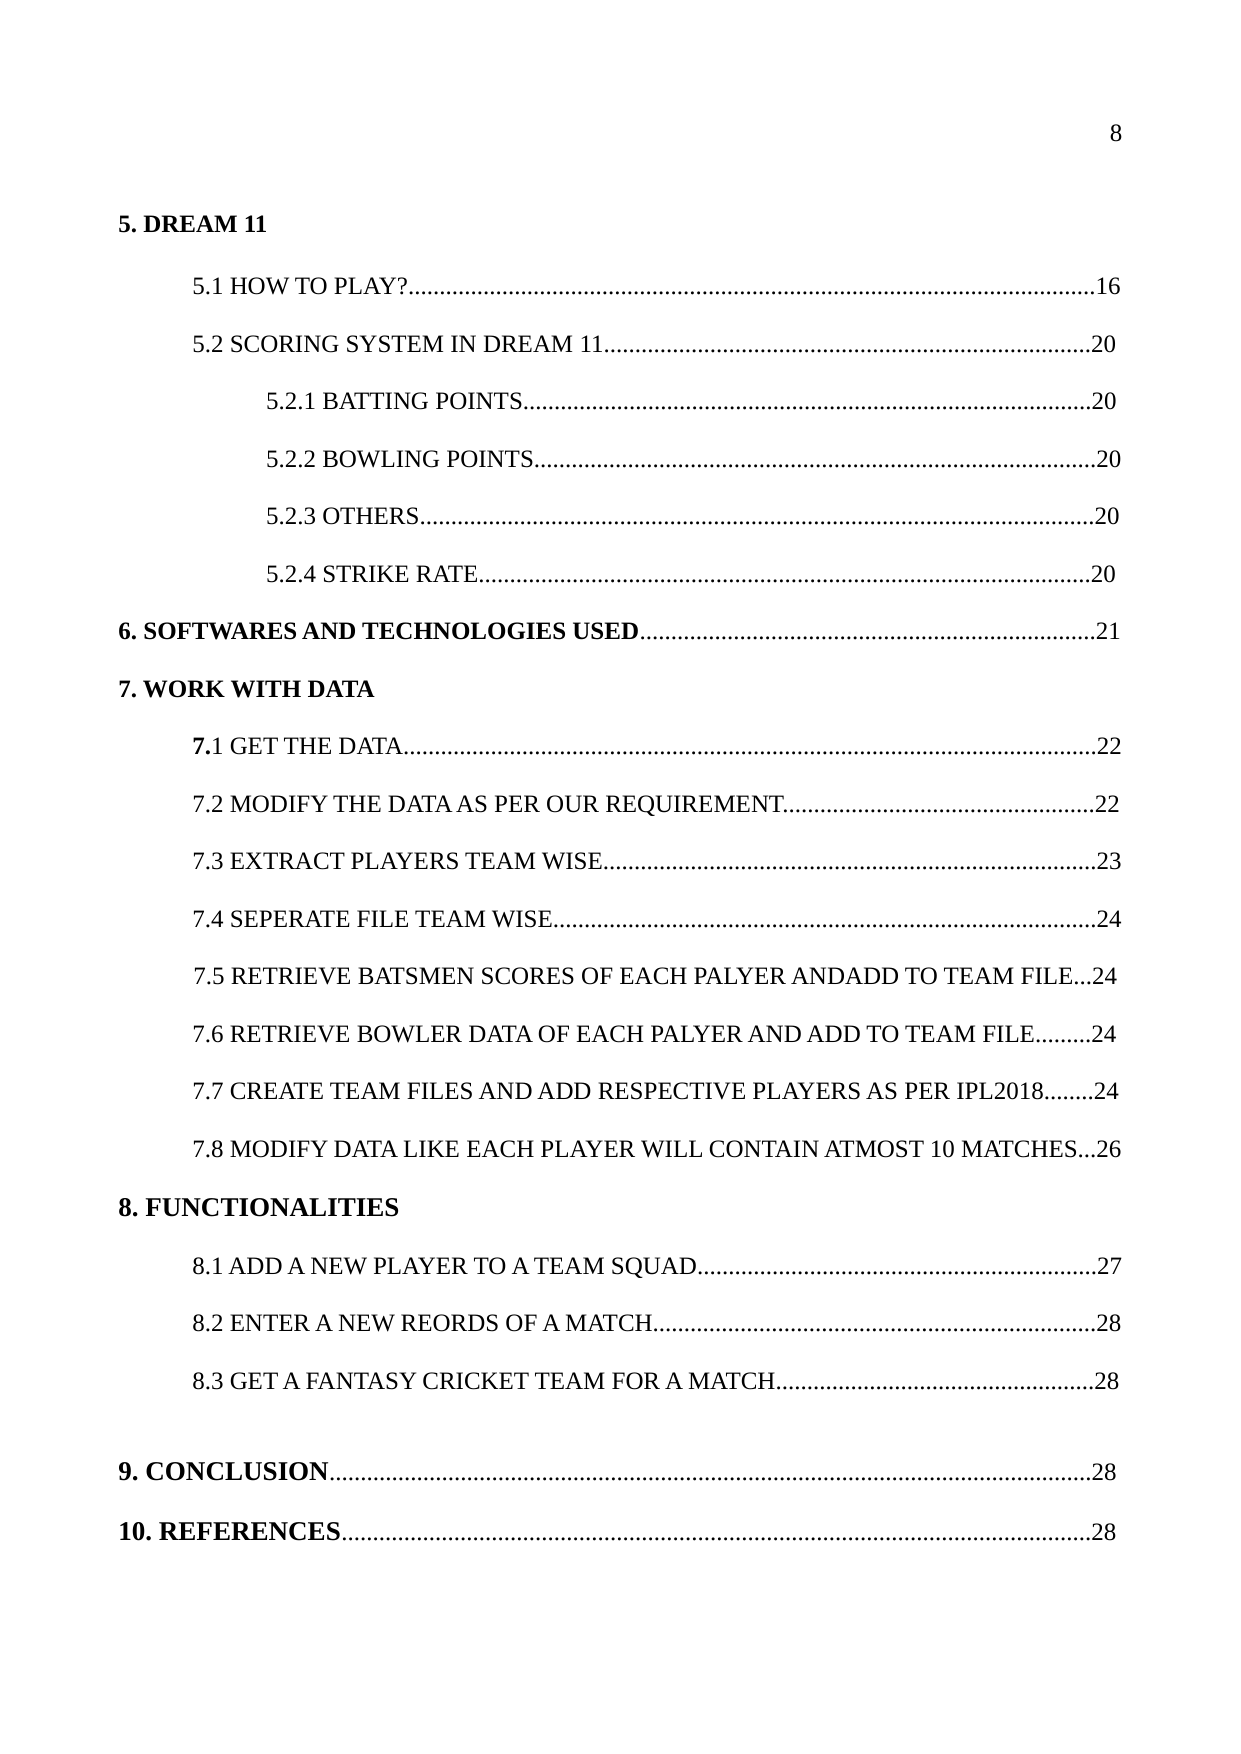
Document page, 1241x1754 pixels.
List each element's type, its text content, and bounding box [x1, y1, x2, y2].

text 5.2.2 BOWLING POINTS..........................................................................................20 [118, 444, 1122, 472]
text 5. DREAM 11 [118, 209, 1122, 238]
text 7.8 MODIFY DATA LIKE EACH PLAYER WILL CONTAIN ATMOST 10 MATCHES...26 [118, 1134, 1122, 1162]
text 10. REFERENCES........................................................................................................................28 [118, 1514, 1122, 1546]
text 5.2.1 BATTING POINTS...........................................................................................20 [118, 386, 1122, 415]
text 5.2.4 STRIKE RATE..................................................................................................20 [118, 559, 1122, 587]
text 8.3 GET A FANTASY CRICKET TEAM FOR A MATCH...................................................28 [118, 1366, 1122, 1395]
text 7. WORK WITH DATA [118, 674, 1122, 702]
text 6. SOFTWARES AND TECHNOLOGIES USED.........................................................................21 [118, 616, 1122, 645]
text 9. CONCLUSION..........................................................................................................................28 [118, 1455, 1122, 1486]
text 5.1 HOW TO PLAY?..............................................................................................................16 [118, 271, 1122, 300]
text 8. FUNCTIONALITIES [118, 1191, 1122, 1222]
text 7.1 GET THE DATA...............................................................................................................22 [118, 731, 1122, 760]
text 5.2 SCORING SYSTEM IN DREAM 11..............................................................................20 [118, 329, 1122, 357]
text 5.2.3 OTHERS............................................................................................................20 [118, 501, 1122, 530]
text 7.6 RETRIEVE BOWLER DATA OF EACH PALYER AND ADD TO TEAM FILE.........24 [118, 1019, 1122, 1047]
text 7.5 RETRIEVE BATSMEN SCORES OF EACH PALYER ANDADD TO TEAM FILE...24 [118, 961, 1122, 990]
text 8.1 ADD A NEW PLAYER TO A TEAM SQUAD................................................................27 [118, 1251, 1122, 1280]
text 7.4 SEPERATE FILE TEAM WISE.......................................................................................24 [118, 904, 1122, 932]
text 7.3 EXTRACT PLAYERS TEAM WISE...............................................................................23 [118, 846, 1122, 875]
text 7.2 MODIFY THE DATA AS PER OUR REQUIREMENT..................................................22 [118, 789, 1122, 817]
text 7.7 CREATE TEAM FILES AND ADD RESPECTIVE PLAYERS AS PER IPL2018........24 [118, 1076, 1122, 1105]
text 8.2 ENTER A NEW REORDS OF A MATCH.......................................................................28 [118, 1308, 1122, 1337]
